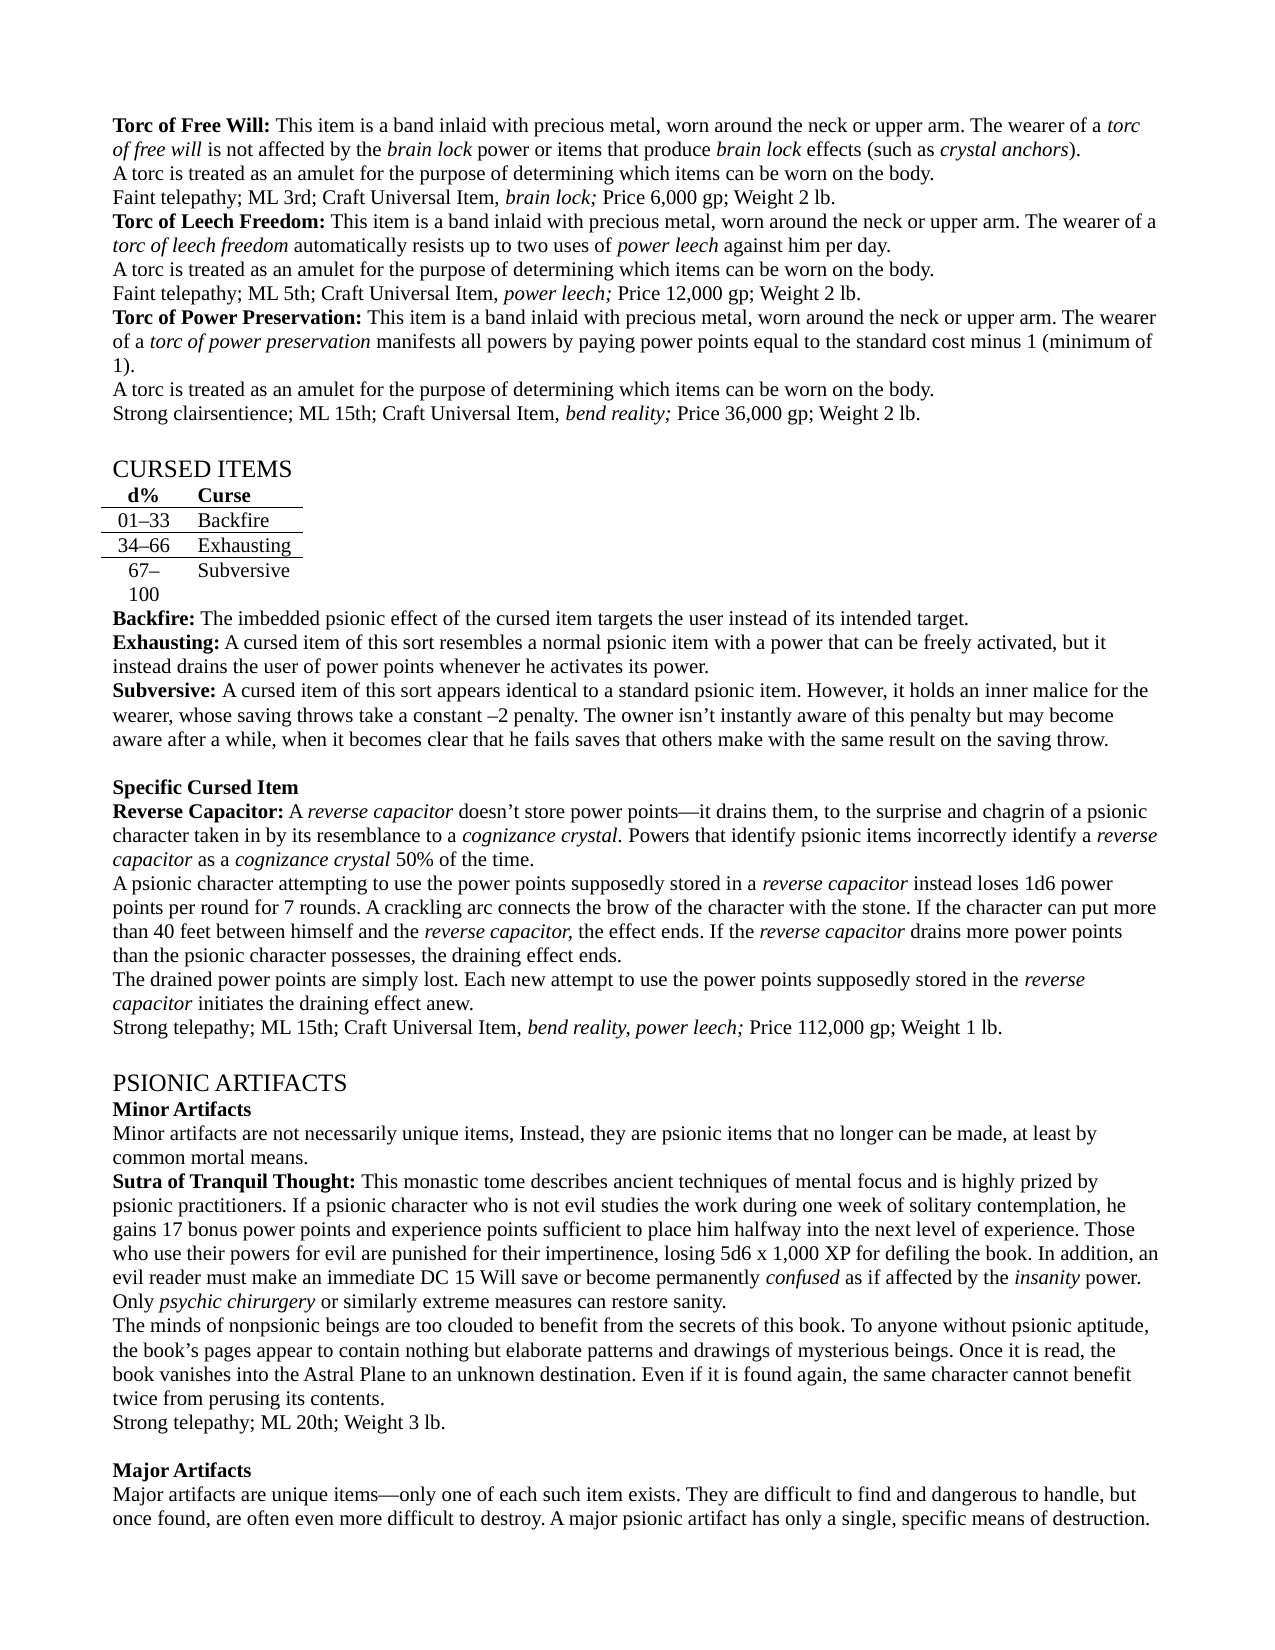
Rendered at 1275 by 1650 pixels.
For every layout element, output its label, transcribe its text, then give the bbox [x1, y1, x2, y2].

table_cell 34–66 [101, 533, 186, 557]
table_cell Subversive [186, 558, 302, 606]
subtitle Major Artifacts [112, 1458, 1162, 1482]
text Backfire: The imbedded psionic effect of the cursed item targets the user instead of its intended target. [112, 606, 1162, 630]
text Faint telepathy; ML 3rd; Craft Universal Item, brain lock; Price 6,000 gp; Weight 2 lb. [112, 185, 1162, 209]
text CURSED ITEMS [112, 454, 1162, 483]
subtitle Specific Cursed Item [112, 775, 1162, 799]
table_cell Backfire [186, 508, 302, 532]
text Minor artifacts are not necessarily unique items, Instead, they are psionic items that no longer can be made, at least by common mortal means. [112, 1121, 1162, 1169]
text A torc is treated as an amulet for the purpose of determining which items can be worn on the body. [112, 257, 1162, 281]
text Subversive: A cursed item of this sort appears identical to a standard psionic item. However, it holds an inner malice for the wearer, whose saving throws take a constant –2 penalty. The owner isn’t instantly aware of this penalty but may become aware after a while, when it becomes clear that he fails saves that others make with the same result on the saving throw. [112, 678, 1162, 751]
text Sutra of Tranquil Thought: This monastic tome describes ancient techniques of mental focus and is highly prized by psionic practitioners. If a psionic character who is not evil studies the work during one week of solitary contemplation, he gains 17 bonus power points and experience points sufficient to place him halfway into the next level of experience. Those who use their powers for evil are punished for their impertinence, losing 5d6 x 1,000 XP for defiling the book. In addition, an evil reader must make an immediate DC 15 Will save or become permanently confused as if affected by the insanity power. Only psychic chirurgery or similarly extreme measures can restore sanity. [112, 1169, 1162, 1313]
text Major artifacts are unique items—only one of each such item exists. They are difficult to find and dangerous to handle, but once found, are often even more difficult to destroy. A major psionic artifact has only a single, specific means of destruction. [112, 1482, 1162, 1530]
text The drained power points are simply lost. Each new attempt to use the power points supposedly stored in the reverse capacitor initiates the draining effect anew. [112, 967, 1162, 1015]
text Faint telepathy; ML 5th; Craft Universal Item, power leech; Price 12,000 gp; Weight 2 lb. [112, 281, 1162, 305]
subtitle Minor Artifacts [112, 1097, 1162, 1121]
table_cell Exhausting [186, 533, 302, 557]
text Strong clairsentience; ML 15th; Craft Universal Item, bend reality; Price 36,000 gp; Weight 2 lb. [112, 401, 1162, 425]
text A psionic character attempting to use the power points supposedly stored in a reverse capacitor instead loses 1d6 power points per round for 7 rounds. A crackling arc connects the brow of the character with the stone. If the character can put more than 40 feet between himself and the reverse capacitor, the effect ends. If the reverse capacitor drains more power points than the psionic character possesses, the draining effect ends. [112, 871, 1162, 967]
text PSIONIC ARTIFACTS [112, 1068, 1162, 1097]
table_cell 67–100 [101, 558, 186, 606]
text A torc is treated as an amulet for the purpose of determining which items can be worn on the body. [112, 377, 1162, 401]
text Torc of Free Will: This item is a band inlaid with precious metal, worn around the neck or upper arm. The wearer of a torc of free will is not affected by the brain lock power or items that produce brain lock effects (such as crystal anchors). [112, 112, 1162, 161]
text Strong telepathy; ML 20th; Weight 3 lb. [112, 1410, 1162, 1434]
text Exhausting: A cursed item of this sort resembles a normal psionic item with a power that can be freely activated, but it instead drains the user of power points whenever he activates its power. [112, 630, 1162, 678]
text The minds of nonpsionic beings are too clouded to benefit from the secrets of this book. To anyone without psionic aptitude, the book’s pages appear to contain nothing but elaborate patterns and drawings of mysterious beings. Once it is read, the book vanishes into the Astral Plane to an unknown destination. Even if it is found again, the same character cannot benefit twice from perusing its contents. [112, 1313, 1162, 1410]
text Torc of Leech Freedom: This item is a band inlaid with precious metal, worn around the neck or upper arm. The wearer of a torc of leech freedom automatically resists up to two uses of power leech against him per day. [112, 209, 1162, 257]
text A torc is treated as an amulet for the purpose of determining which items can be worn on the body. [112, 161, 1162, 185]
text Strong telepathy; ML 15th; Craft Universal Item, bend reality, power leech; Price 112,000 gp; Weight 1 lb. [112, 1015, 1162, 1039]
table_header d% [101, 483, 186, 507]
table_header Curse [186, 483, 302, 507]
table_cell 01–33 [101, 508, 186, 532]
text Torc of Power Preservation: This item is a band inlaid with precious metal, worn around the neck or upper arm. The wearer of a torc of power preservation manifests all powers by paying power points equal to the standard cost minus 1 (minimum of 1). [112, 305, 1162, 377]
text Reverse Capacitor: A reverse capacitor doesn’t store power points—it drains them, to the surprise and chagrin of a psionic character taken in by its resemblance to a cognizance crystal. Powers that identify psionic items incorrectly identify a reverse capacitor as a cognizance crystal 50% of the time. [112, 799, 1162, 871]
